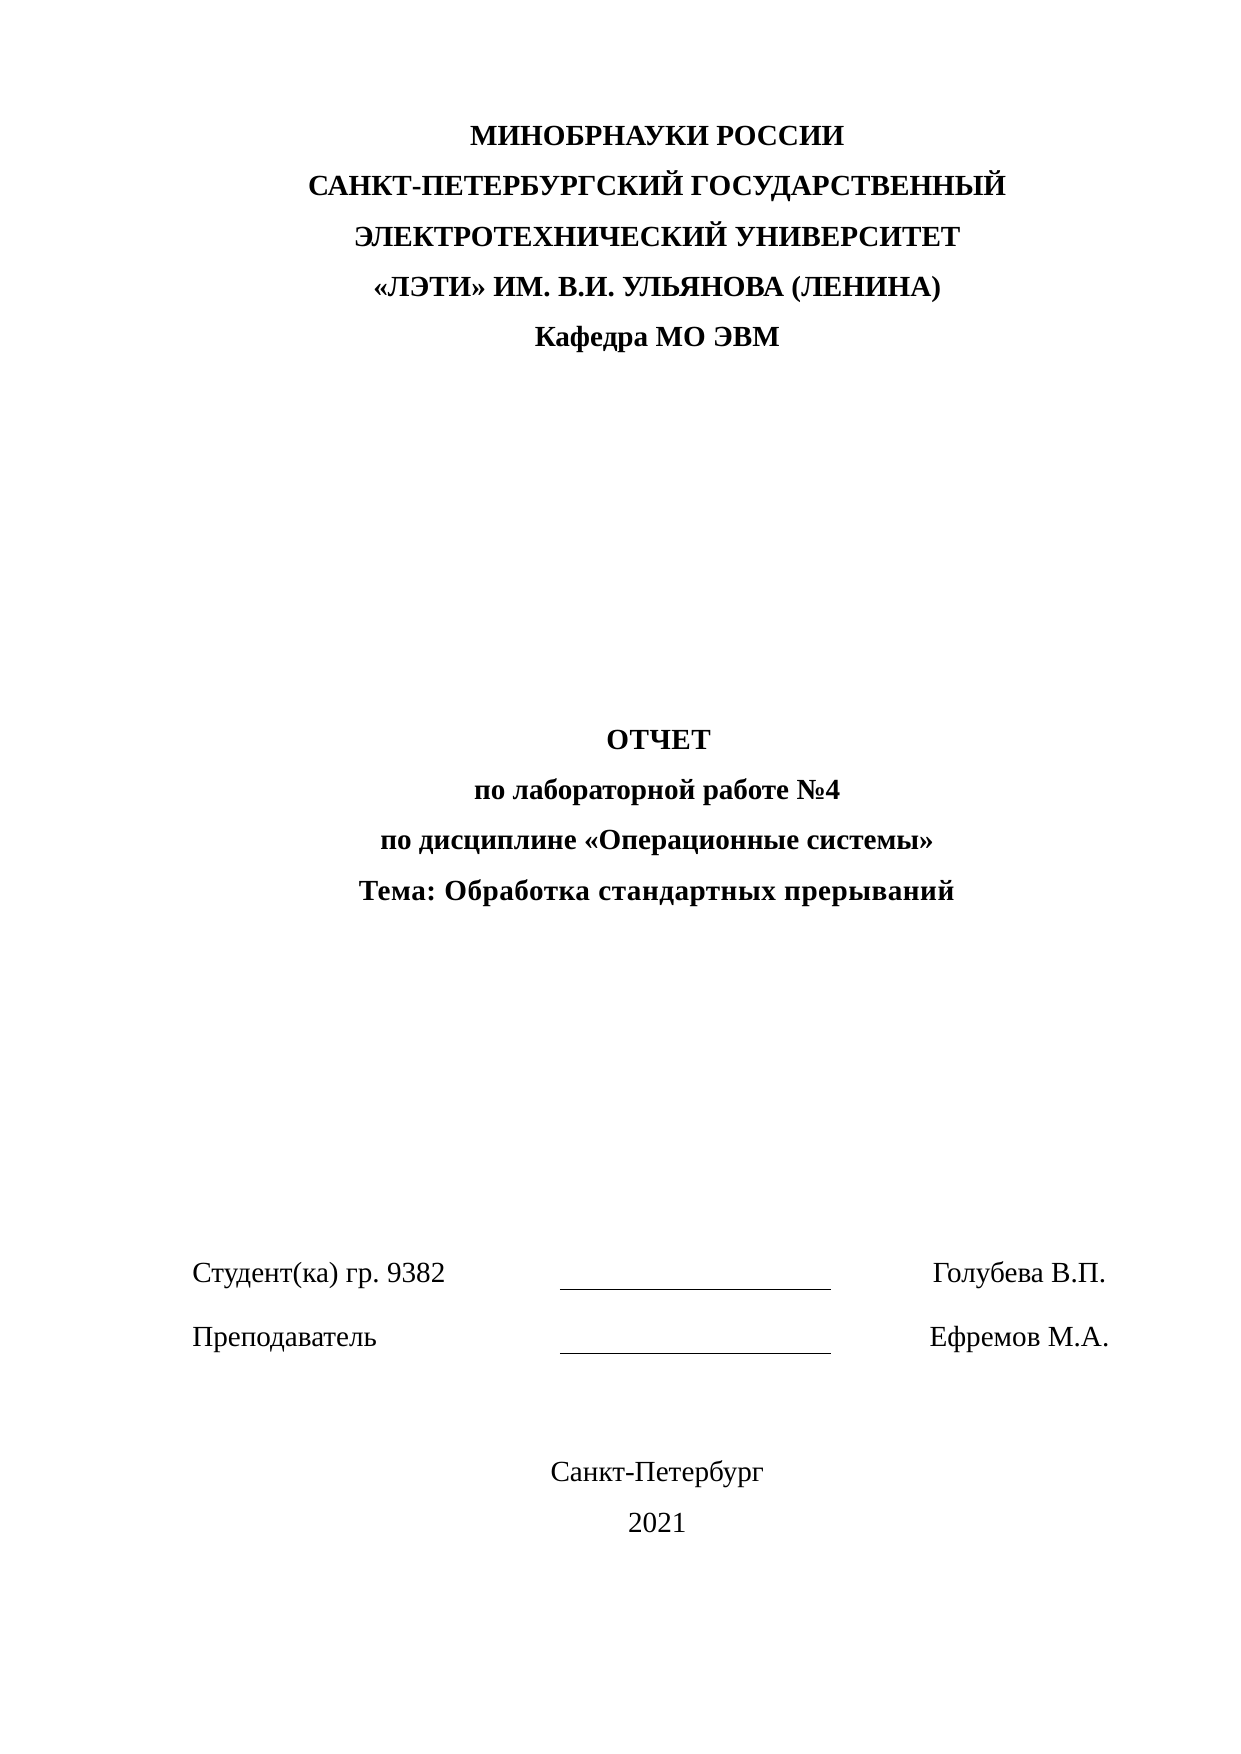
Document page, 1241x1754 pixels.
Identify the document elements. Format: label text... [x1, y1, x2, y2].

table_header [560, 1225, 831, 1289]
table_cell Преподаватель [107, 1289, 560, 1353]
text Кафедра МО ЭВМ [118, 319, 1122, 353]
table_cell Ефремов М.А. [831, 1289, 1133, 1353]
text Санкт-Петербург [118, 1454, 1122, 1488]
table_cell [560, 1290, 831, 1353]
table_header Голубева В.П. [831, 1225, 1133, 1289]
text отчет [118, 722, 1122, 755]
text «ЛЭТИ» им. В.И. Ульянова (Ленина) [118, 269, 1122, 303]
text Санкт-Петербургский государственный [118, 168, 1122, 202]
text МИНОБРНАУКИ РОССИИ [118, 118, 1122, 152]
table_header Студент(ка) гр. 9382 [107, 1225, 560, 1289]
text Тема: Обработка стандартных прерываний [118, 873, 1122, 906]
text электротехнический университет [118, 219, 1122, 252]
text 2021 [118, 1505, 1122, 1538]
text по лабораторной работе №4 [118, 772, 1122, 806]
text по дисциплине «Операционные системы» [118, 822, 1122, 856]
